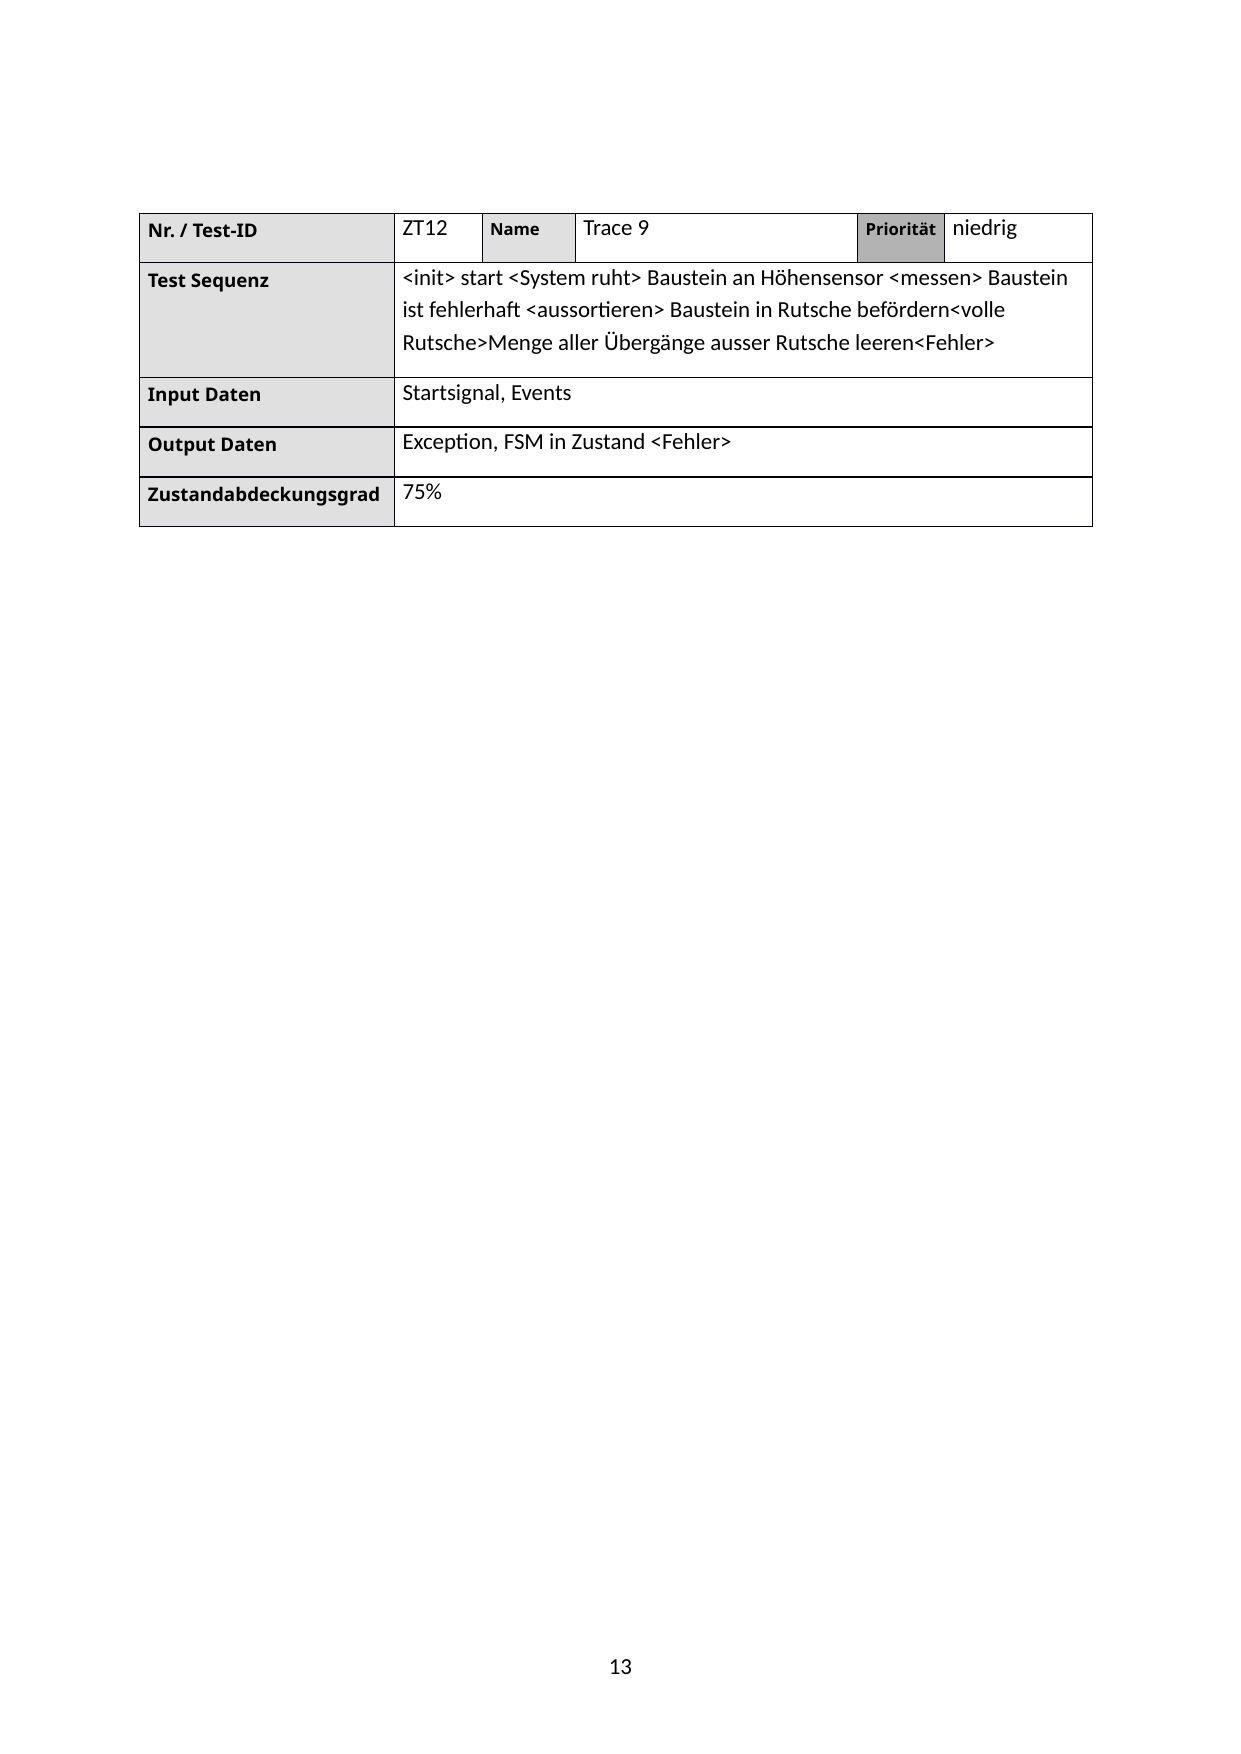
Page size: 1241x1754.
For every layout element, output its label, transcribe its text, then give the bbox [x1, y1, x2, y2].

table_header Nr. / Test-ID [140, 214, 394, 262]
table_header niedrig [945, 214, 1092, 262]
table_cell Output Daten [140, 428, 394, 476]
table_header Name [483, 214, 575, 262]
table_cell Input Daten [140, 378, 394, 426]
table_cell <init> start <System ruht> Baustein an Höhensensor <messen> Baustein ist fehlerhaft <aussortieren> Baustein in Rutsche befördern<volle Rutsche>Menge aller Übergänge ausser Rutsche leeren<Fehler> [395, 263, 1092, 377]
table_header Trace 9 [576, 214, 857, 262]
table_cell Zustandabdeckungsgrad [140, 478, 394, 526]
table_cell Startsignal, Events [395, 378, 1092, 426]
table_cell 75% [395, 478, 1092, 526]
table_header ZT12 [395, 214, 482, 262]
table_cell Exception, FSM in Zustand <Fehler> [395, 428, 1092, 476]
table_cell Test Sequenz [140, 263, 394, 377]
table_header Priorität [858, 214, 944, 262]
